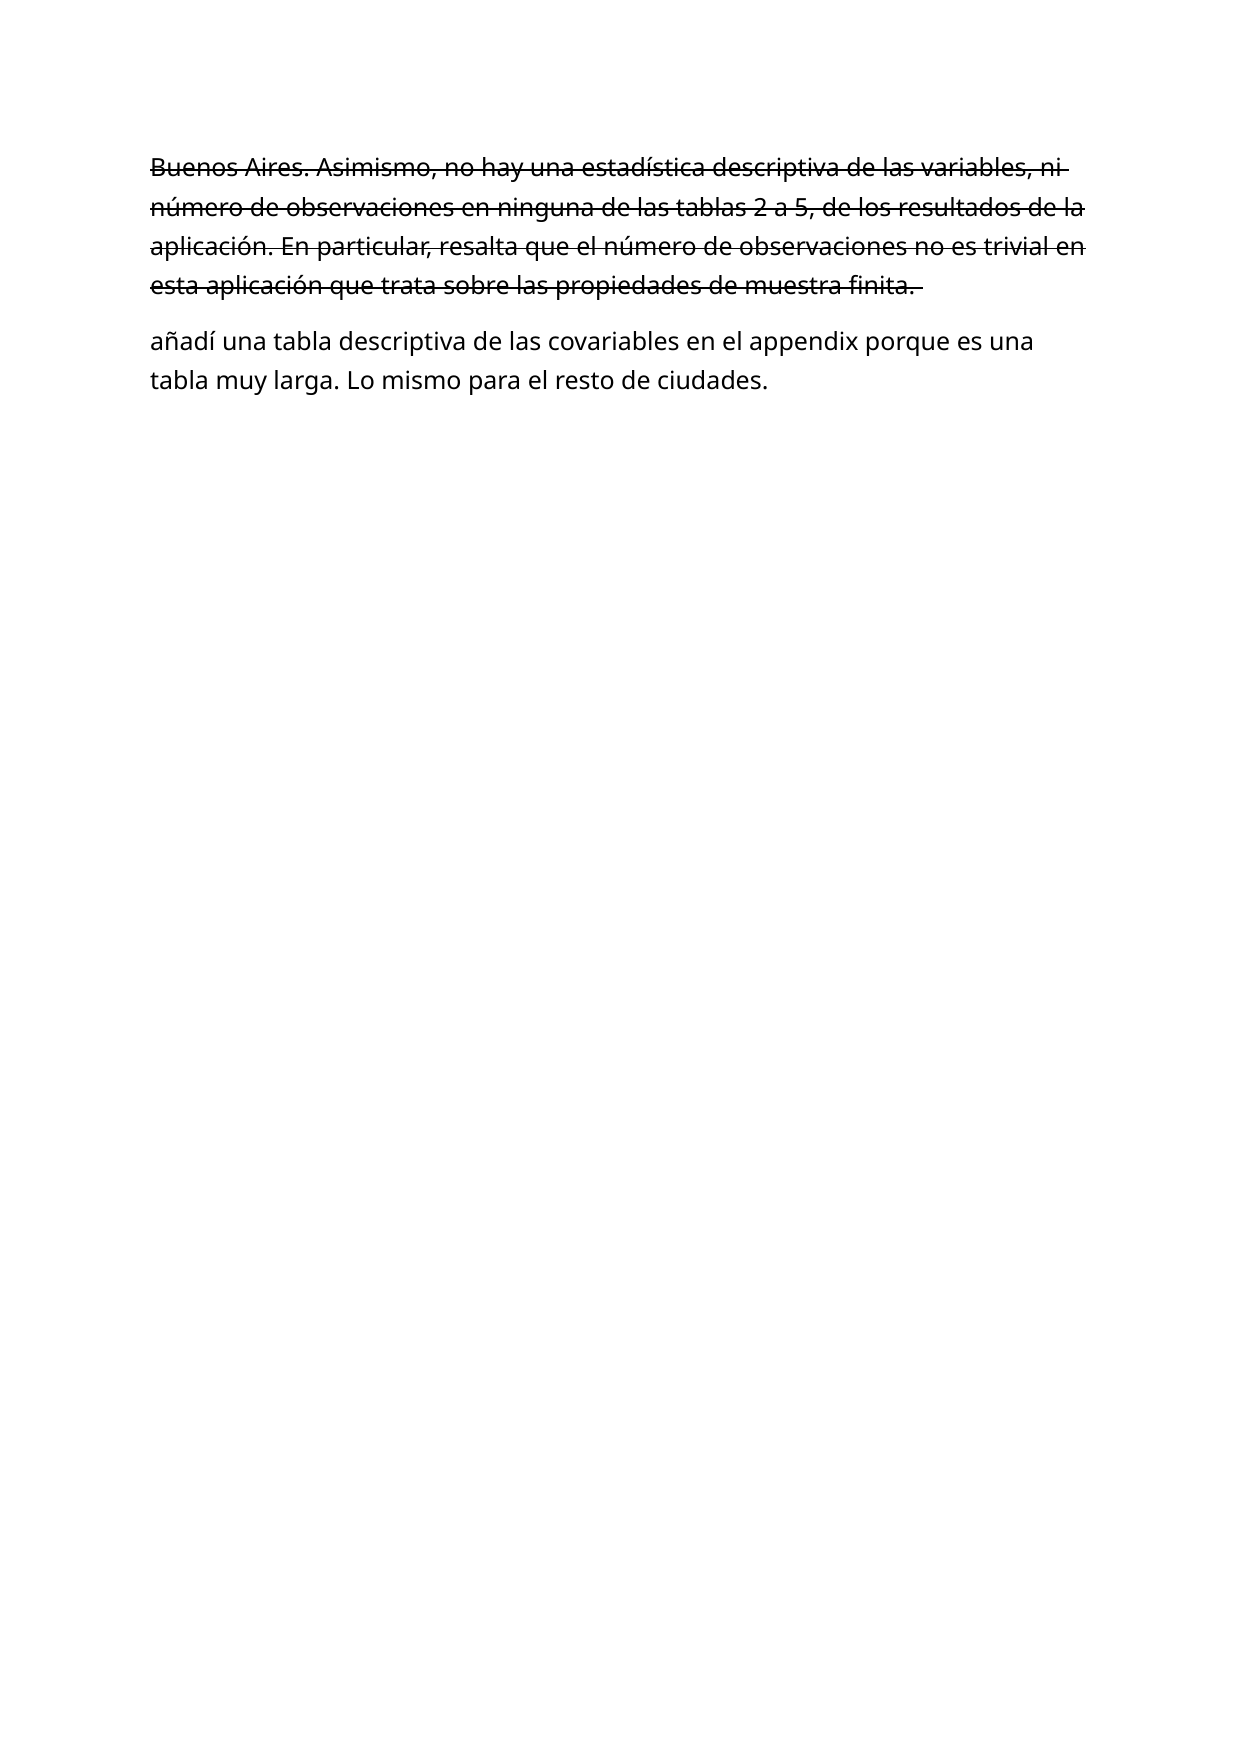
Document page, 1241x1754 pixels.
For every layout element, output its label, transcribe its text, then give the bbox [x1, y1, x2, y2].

text Buenos Aires. Asimismo, no hay una estadística descriptiva de las variables, ni número de observaciones en ninguna de las tablas 2 a 5, de los resultados de la aplicación. En particular, resalta que el número de observaciones no es trivial en esta aplicación que trata sobre las propiedades de muestra finita. [150, 150, 1090, 302]
text añadí una tabla descriptiva de las covariables en el appendix porque es una tabla muy larga. Lo mismo para el resto de ciudades. [150, 323, 1090, 397]
